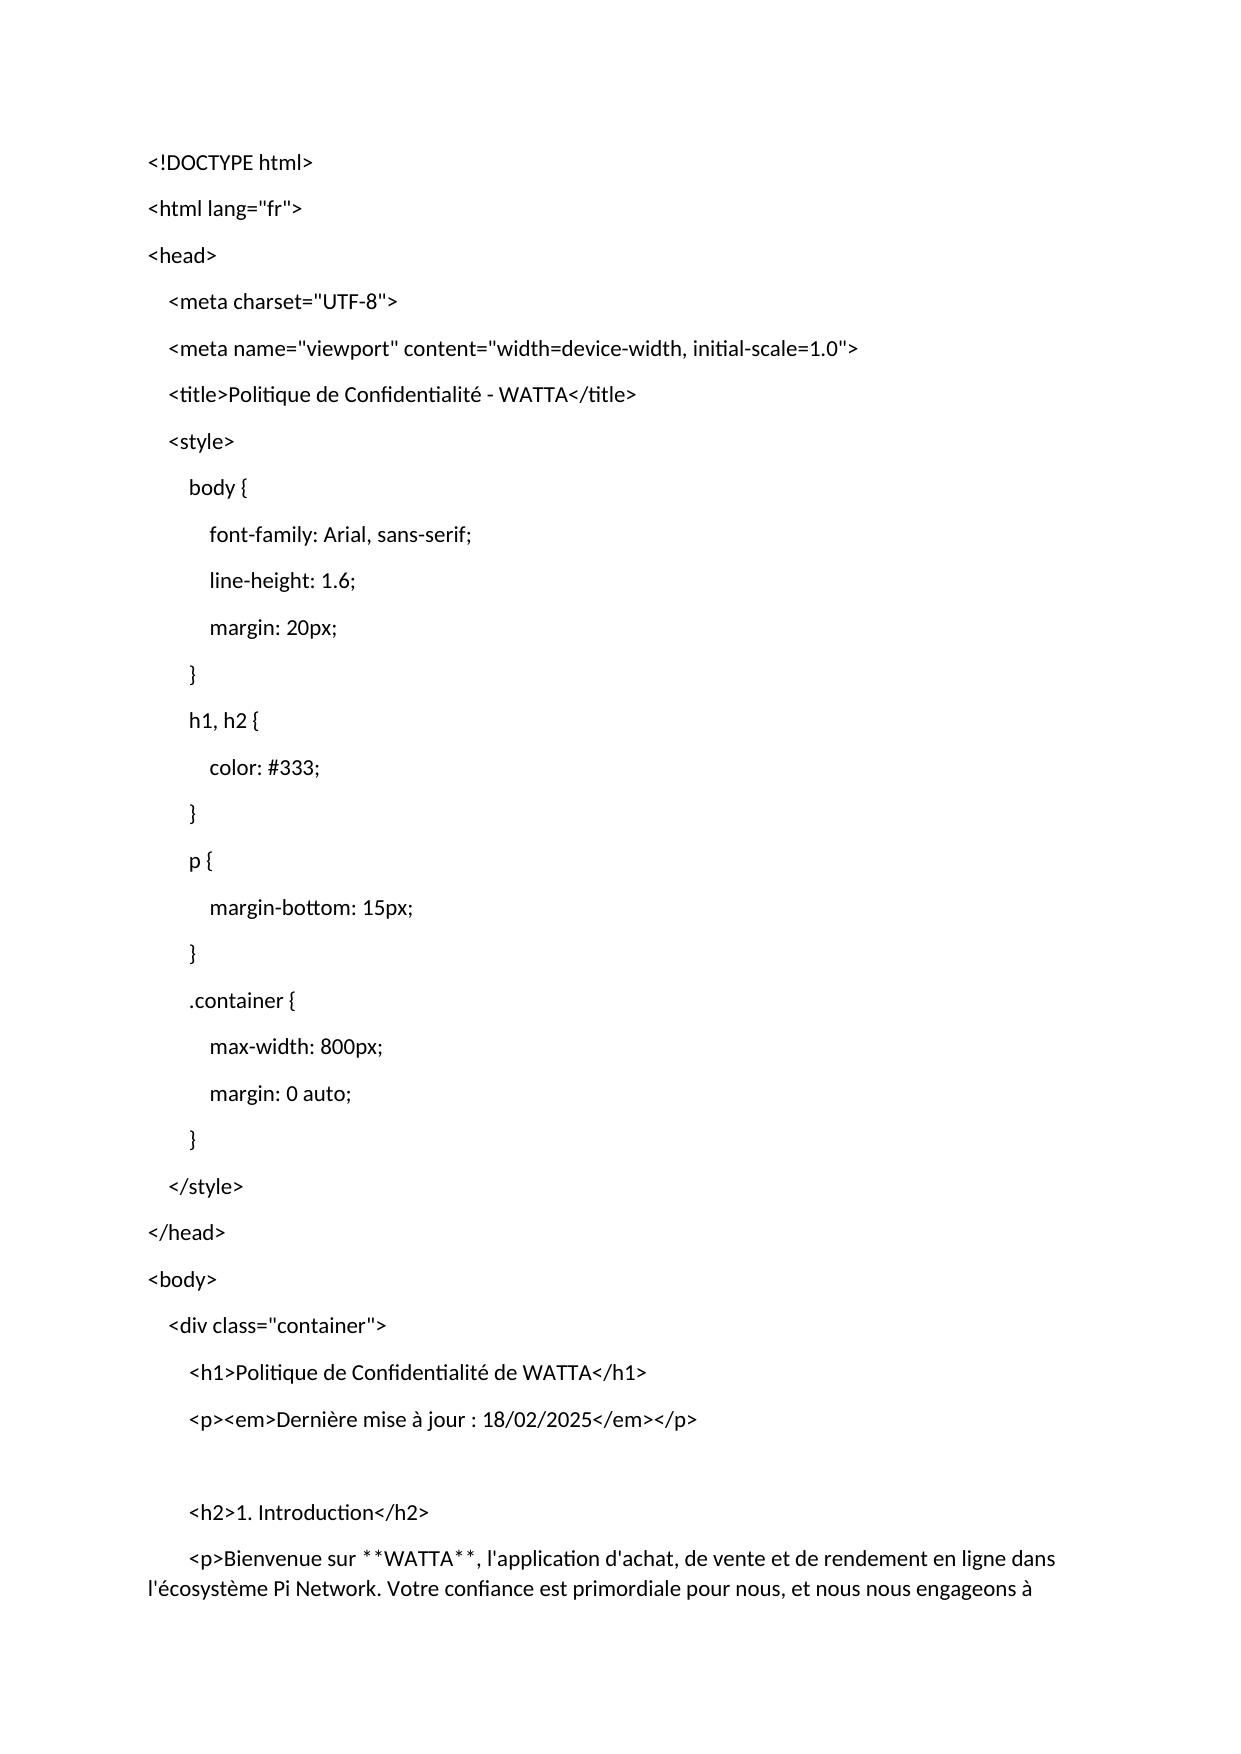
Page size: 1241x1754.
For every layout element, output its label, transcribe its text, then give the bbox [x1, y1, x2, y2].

text <h1>Politique de Confidentialité de WATTA</h1> [148, 1358, 1093, 1386]
text p { [148, 846, 1093, 874]
text line-height: 1.6; [148, 567, 1093, 595]
text <style> [148, 427, 1093, 455]
text max-width: 800px; [148, 1032, 1093, 1060]
text <p><em>Dernière mise à jour : 18/02/2025</em></p> [148, 1405, 1093, 1433]
text margin: 0 auto; [148, 1079, 1093, 1107]
text <h2>1. Introduction</h2> [148, 1498, 1093, 1526]
text <head> [148, 241, 1093, 269]
text } [148, 1125, 1093, 1153]
text <title>Politique de Confidentialité - WATTA</title> [148, 380, 1093, 408]
text .container { [148, 986, 1093, 1014]
text </head> [148, 1218, 1093, 1247]
text } [148, 799, 1093, 827]
text <meta charset="UTF-8"> [148, 287, 1093, 315]
text </style> [148, 1172, 1093, 1200]
text margin: 20px; [148, 613, 1093, 641]
text <meta name="viewport" content="width=device-width, initial-scale=1.0"> [148, 334, 1093, 362]
text } [148, 660, 1093, 688]
text <div class="container"> [148, 1312, 1093, 1340]
text h1, h2 { [148, 706, 1093, 734]
text <!DOCTYPE html> [148, 148, 1093, 176]
text } [148, 939, 1093, 967]
text font-family: Arial, sans-serif; [148, 520, 1093, 548]
text <p>Bienvenue sur **WATTA**, l'application d'achat, de vente et de rendement en ligne dans l'écosystème Pi Network. Votre confiance est primordiale pour nous, et nous nous engageons à [148, 1544, 1093, 1602]
text color: #333; [148, 753, 1093, 781]
text <html lang="fr"> [148, 194, 1093, 222]
text body { [148, 473, 1093, 502]
text margin-bottom: 15px; [148, 893, 1093, 921]
text <body> [148, 1265, 1093, 1293]
